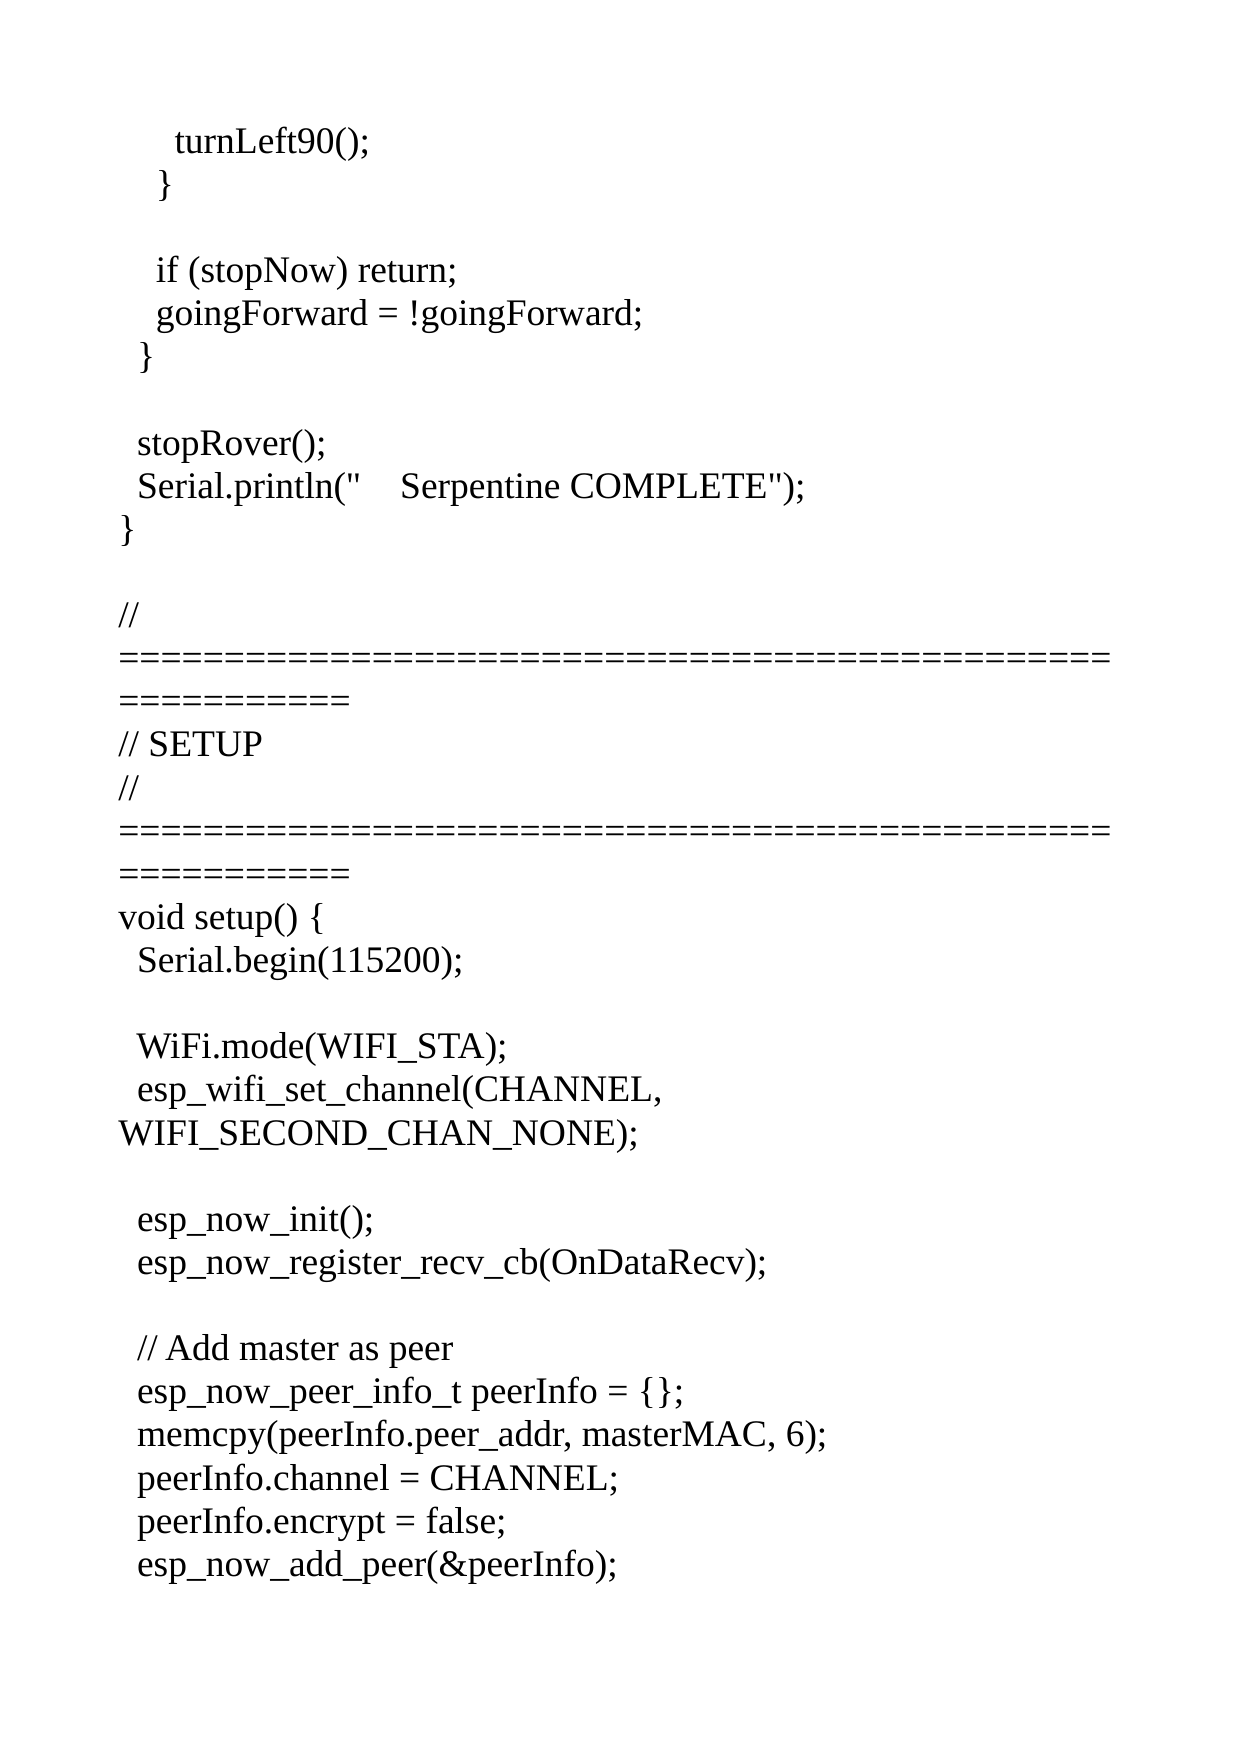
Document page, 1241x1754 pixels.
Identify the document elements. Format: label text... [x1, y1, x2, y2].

text esp_wifi_set_channel(CHANNEL, WIFI_SECOND_CHAN_NONE); [118, 1067, 1122, 1153]
text } [118, 334, 1122, 377]
text esp_now_peer_info_t peerInfo = {}; [118, 1369, 1122, 1412]
text Serial.begin(115200); [118, 937, 1122, 981]
text // ========================================================== [118, 765, 1122, 894]
text } [118, 506, 1122, 549]
text peerInfo.channel = CHANNEL; [118, 1455, 1122, 1498]
text peerInfo.encrypt = false; [118, 1498, 1122, 1541]
text goingForward = !goingForward; [118, 291, 1122, 334]
text if (stopNow) return; [118, 247, 1122, 291]
text esp_now_add_peer(&peerInfo); [118, 1541, 1122, 1584]
text stopRover(); [118, 420, 1122, 463]
text // ========================================================== [118, 592, 1122, 722]
text turnLeft90(); [118, 118, 1122, 161]
text // Add master as peer [118, 1326, 1122, 1369]
text Serial.println("✅ Serpentine COMPLETE"); [118, 463, 1122, 506]
text memcpy(peerInfo.peer_addr, masterMAC, 6); [118, 1412, 1122, 1455]
text esp_now_register_recv_cb(OnDataRecv); [118, 1239, 1122, 1282]
text // SETUP [118, 722, 1122, 765]
text } [118, 161, 1122, 204]
text esp_now_init(); [118, 1196, 1122, 1239]
text WiFi.mode(WIFI_STA); [118, 1024, 1122, 1067]
text void setup() { [118, 894, 1122, 937]
